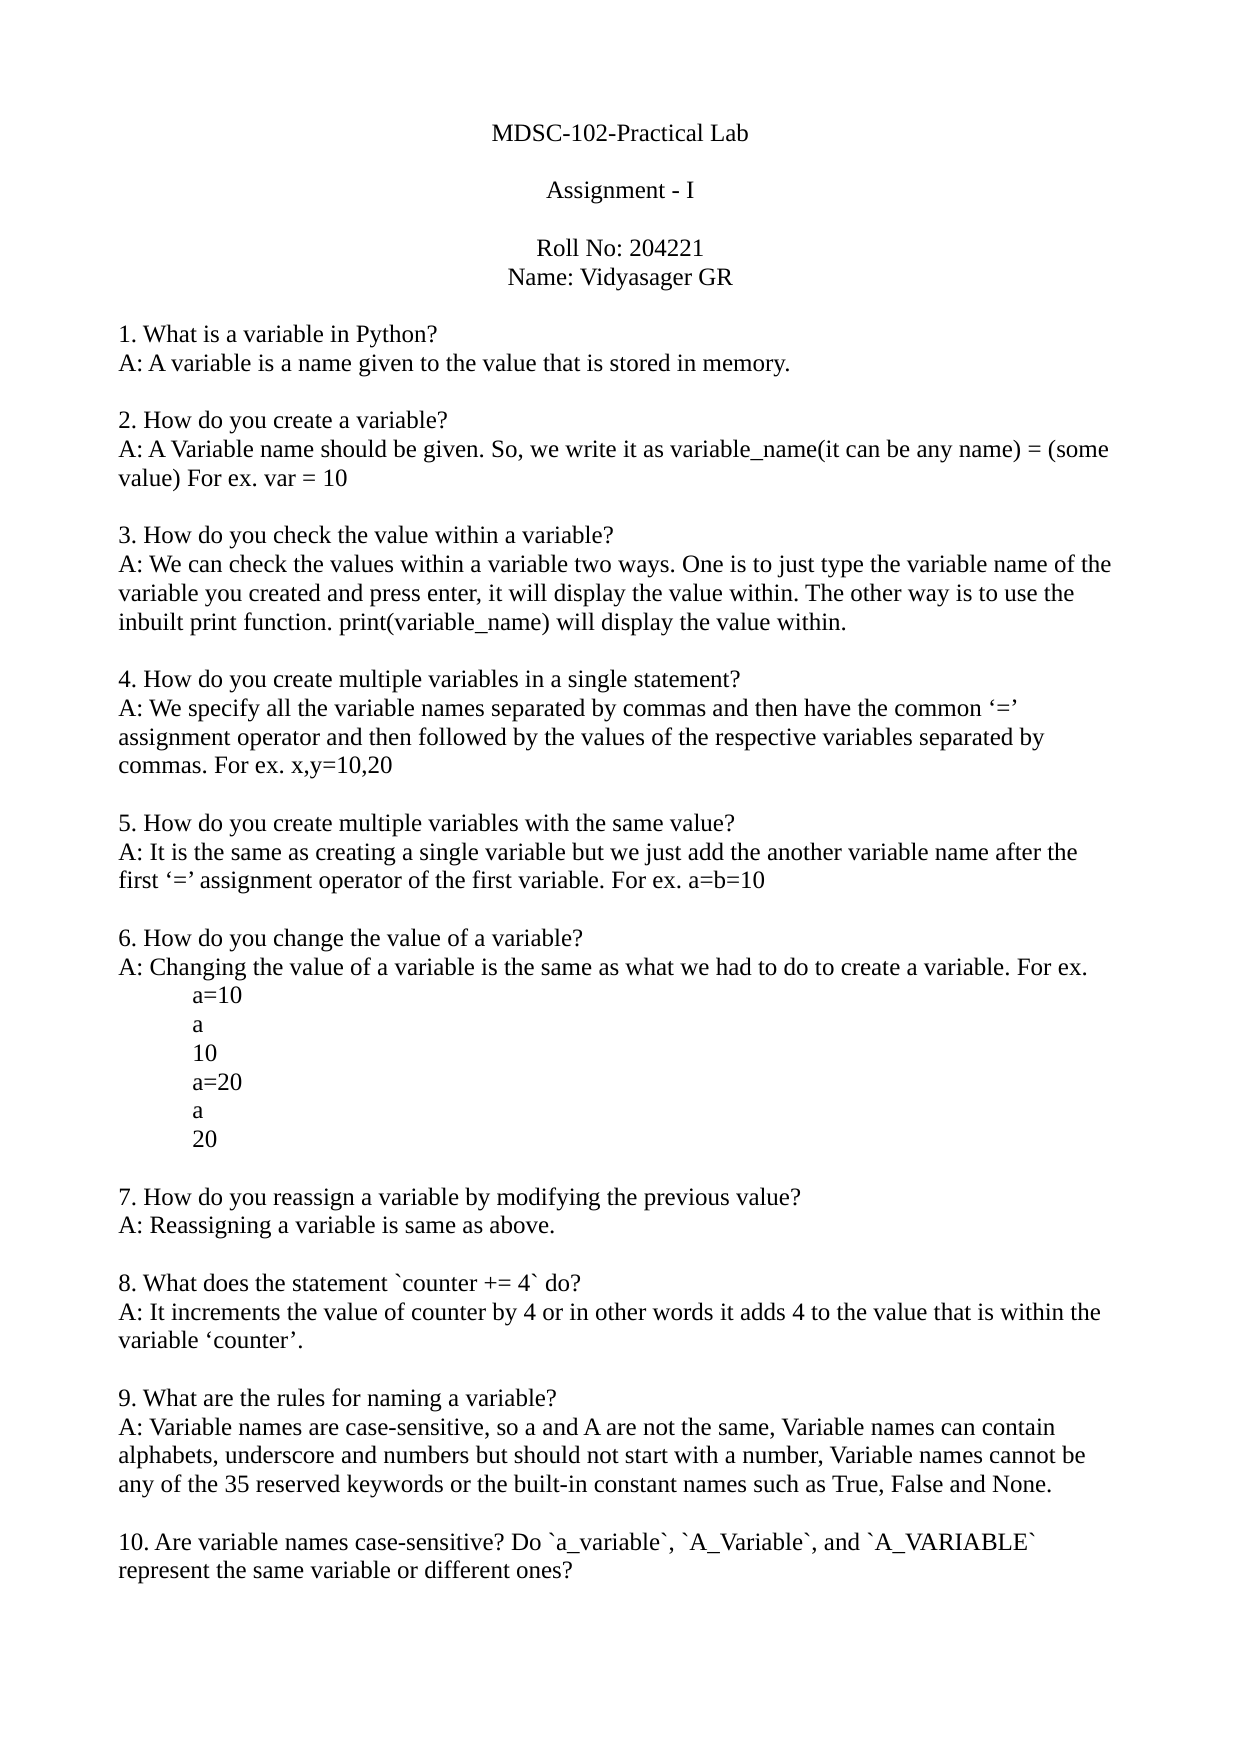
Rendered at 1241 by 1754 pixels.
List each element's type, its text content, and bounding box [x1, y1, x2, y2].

text a [118, 1009, 1122, 1038]
text 4. How do you create multiple variables in a single statement? [118, 664, 1122, 693]
text Roll No: 204221 [118, 233, 1122, 262]
text A: We specify all the variable names separated by commas and then have the common ‘=’ assignment operator and then followed by the values of the respective variables separated by commas. For ex. x,y=10,20 [118, 693, 1122, 779]
text 7. How do you reassign a variable by modifying the previous value? [118, 1182, 1122, 1211]
text a=10 [118, 981, 1122, 1009]
text 20 [118, 1124, 1122, 1153]
text 1. What is a variable in Python? [118, 319, 1122, 348]
text 3. How do you check the value within a variable? [118, 521, 1122, 549]
text a=20 [118, 1067, 1122, 1096]
text A: A variable is a name given to the value that is stored in memory. [118, 348, 1122, 377]
text 8. What does the statement `counter += 4` do? [118, 1268, 1122, 1297]
text A: A Variable name should be given. So, we write it as variable_name(it can be any name) = (some value) For ex. var = 10 [118, 434, 1122, 492]
text 9. What are the rules for naming a variable? [118, 1383, 1122, 1412]
text 2. How do you create a variable? [118, 406, 1122, 434]
text MDSC-102-Practical Lab Assignment - I [118, 118, 1122, 204]
text A: We can check the values within a variable two ways. One is to just type the variable name of the variable you created and press enter, it will display the value within. The other way is to use the inbuilt print function. print(variable_name) will display the value within. [118, 549, 1122, 636]
text A: Reassigning a variable is same as above. [118, 1211, 1122, 1239]
text a [118, 1096, 1122, 1124]
text A: Changing the value of a variable is the same as what we had to do to create a variable. For ex. [118, 952, 1122, 981]
text 5. How do you create multiple variables with the same value? [118, 808, 1122, 837]
text 10 [118, 1038, 1122, 1067]
text A: It is the same as creating a single variable but we just add the another variable name after the first ‘=’ assignment operator of the first variable. For ex. a=b=10 [118, 837, 1122, 894]
text A: Variable names are case-sensitive, so a and A are not the same, Variable names can contain alphabets, underscore and numbers but should not start with a number, Variable names cannot be any of the 35 reserved keywords or the built-in constant names such as True, False and None. [118, 1412, 1122, 1498]
text 6. How do you change the value of a variable? [118, 923, 1122, 952]
text A: It increments the value of counter by 4 or in other words it adds 4 to the value that is within the variable ‘counter’. [118, 1297, 1122, 1354]
text Name: Vidyasager GR [118, 262, 1122, 291]
text 10. Are variable names case-sensitive? Do `a_variable`, `A_Variable`, and `A_VARIABLE` represent the same variable or different ones? [118, 1527, 1122, 1584]
